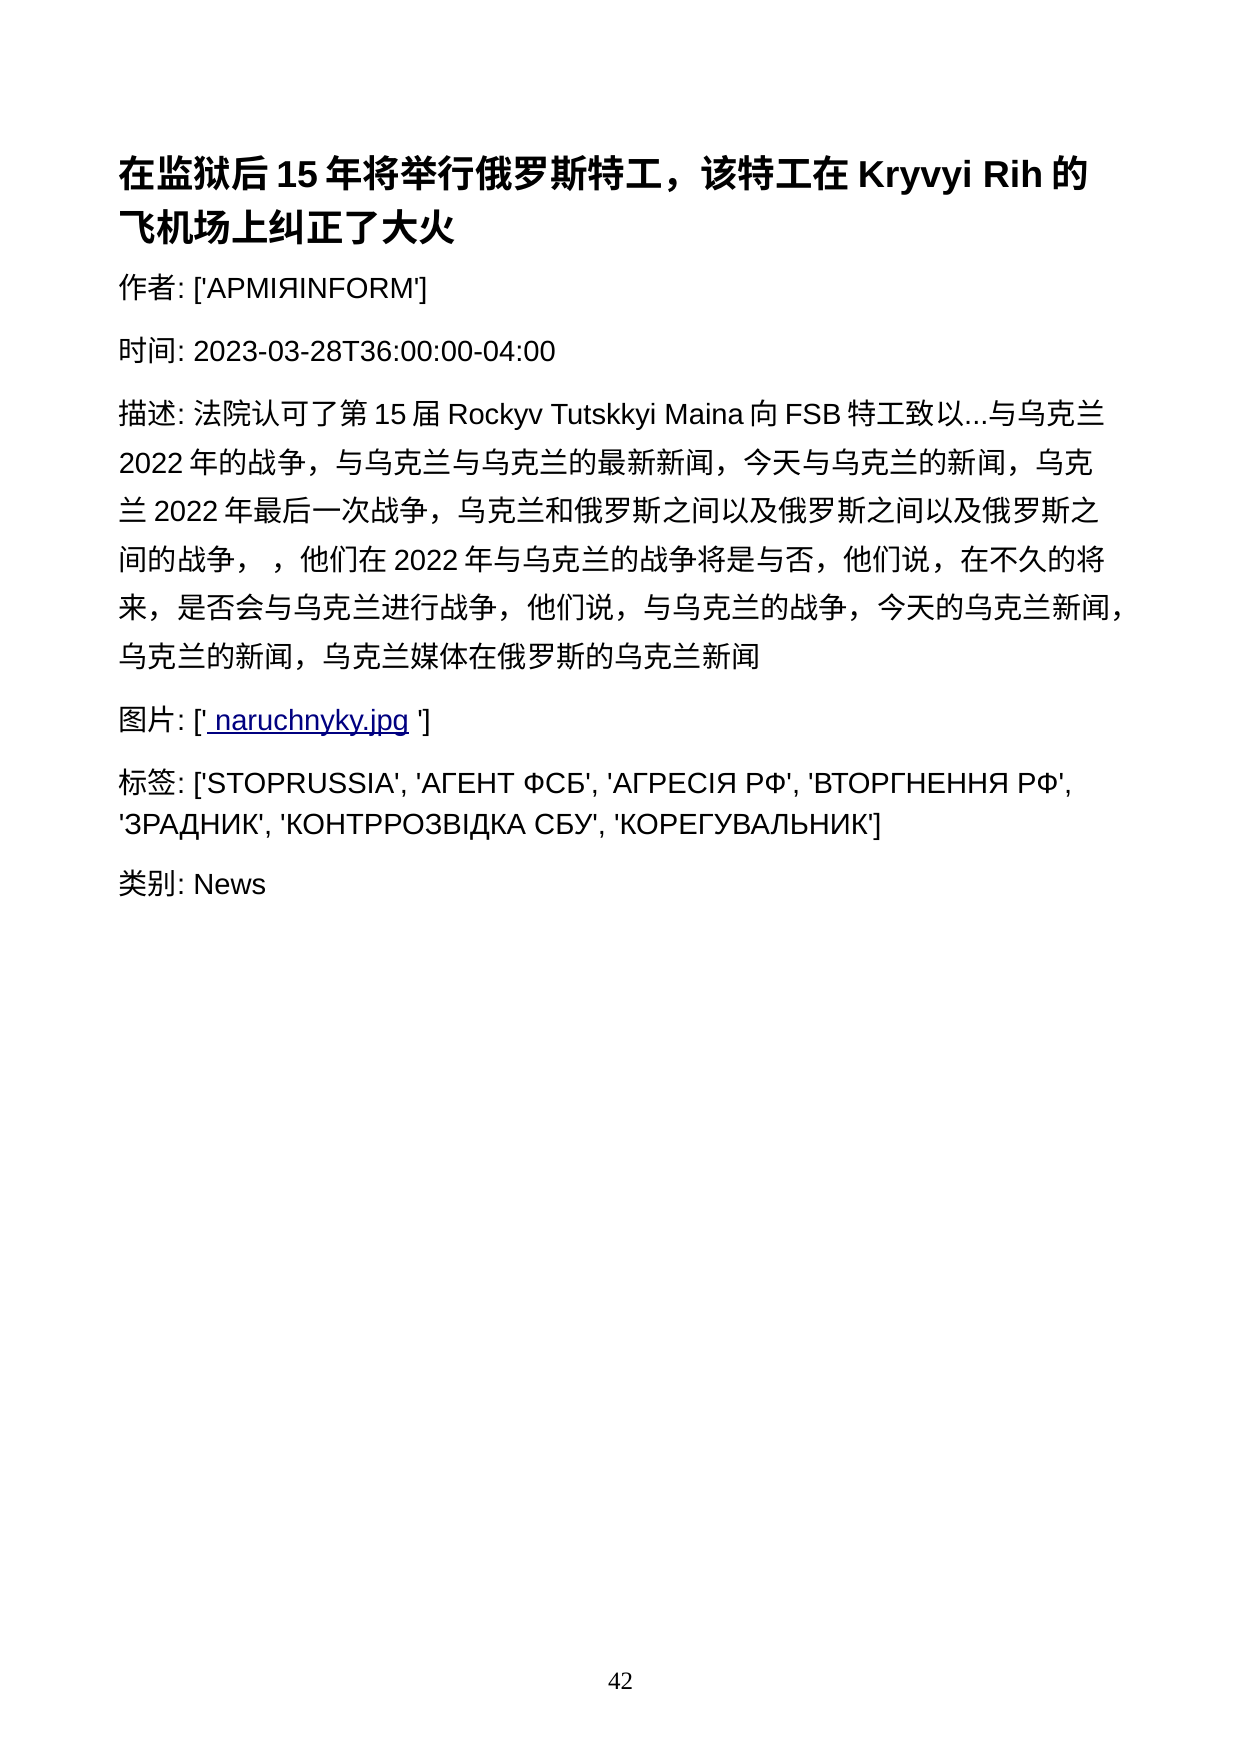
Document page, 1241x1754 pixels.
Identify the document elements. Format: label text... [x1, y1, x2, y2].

text 标签: ['STOPRUSSIA', 'АГЕНТ ФСБ', 'АГРЕСІЯ РФ', 'ВТОРГНЕННЯ РФ', 'ЗРАДНИК', 'КОНТРРОЗВІДКА СБУ', 'КОРЕГУВАЛЬНИК'] [118, 760, 1122, 841]
text 图片: [' naruchnyky.jpg '] [118, 697, 1122, 739]
text 类别: News [118, 860, 1122, 902]
text 时间: 2023-03-28T36:00:00-04:00 [118, 328, 1122, 370]
text 作者: ['АРМІЯINFORM'] [118, 264, 1122, 307]
text 描述: 法院认可了第15届Rockyv Tutskkyi Maina向FSB特工致以...与乌克兰2022年的战争，与乌克兰与乌克兰的最新新闻，今天与乌克兰的新闻，乌克兰2022年最后一次战争，乌克兰和俄罗斯之间以及俄罗斯之间以及俄罗斯之间的战争， ，他们在2022年与乌克兰的战争将是与否，他们说，在不久的将来，是否会与乌克兰进行战争，他们说，与乌克兰的战争，今天的乌克兰新闻，乌克兰的新闻，乌克兰媒体在俄罗斯的乌克兰新闻 [118, 391, 1122, 676]
subtitle 在监狱后15年将举行俄罗斯特工，该特工在Kryvyi Rih的飞机场上纠正了大火 [118, 143, 1122, 252]
